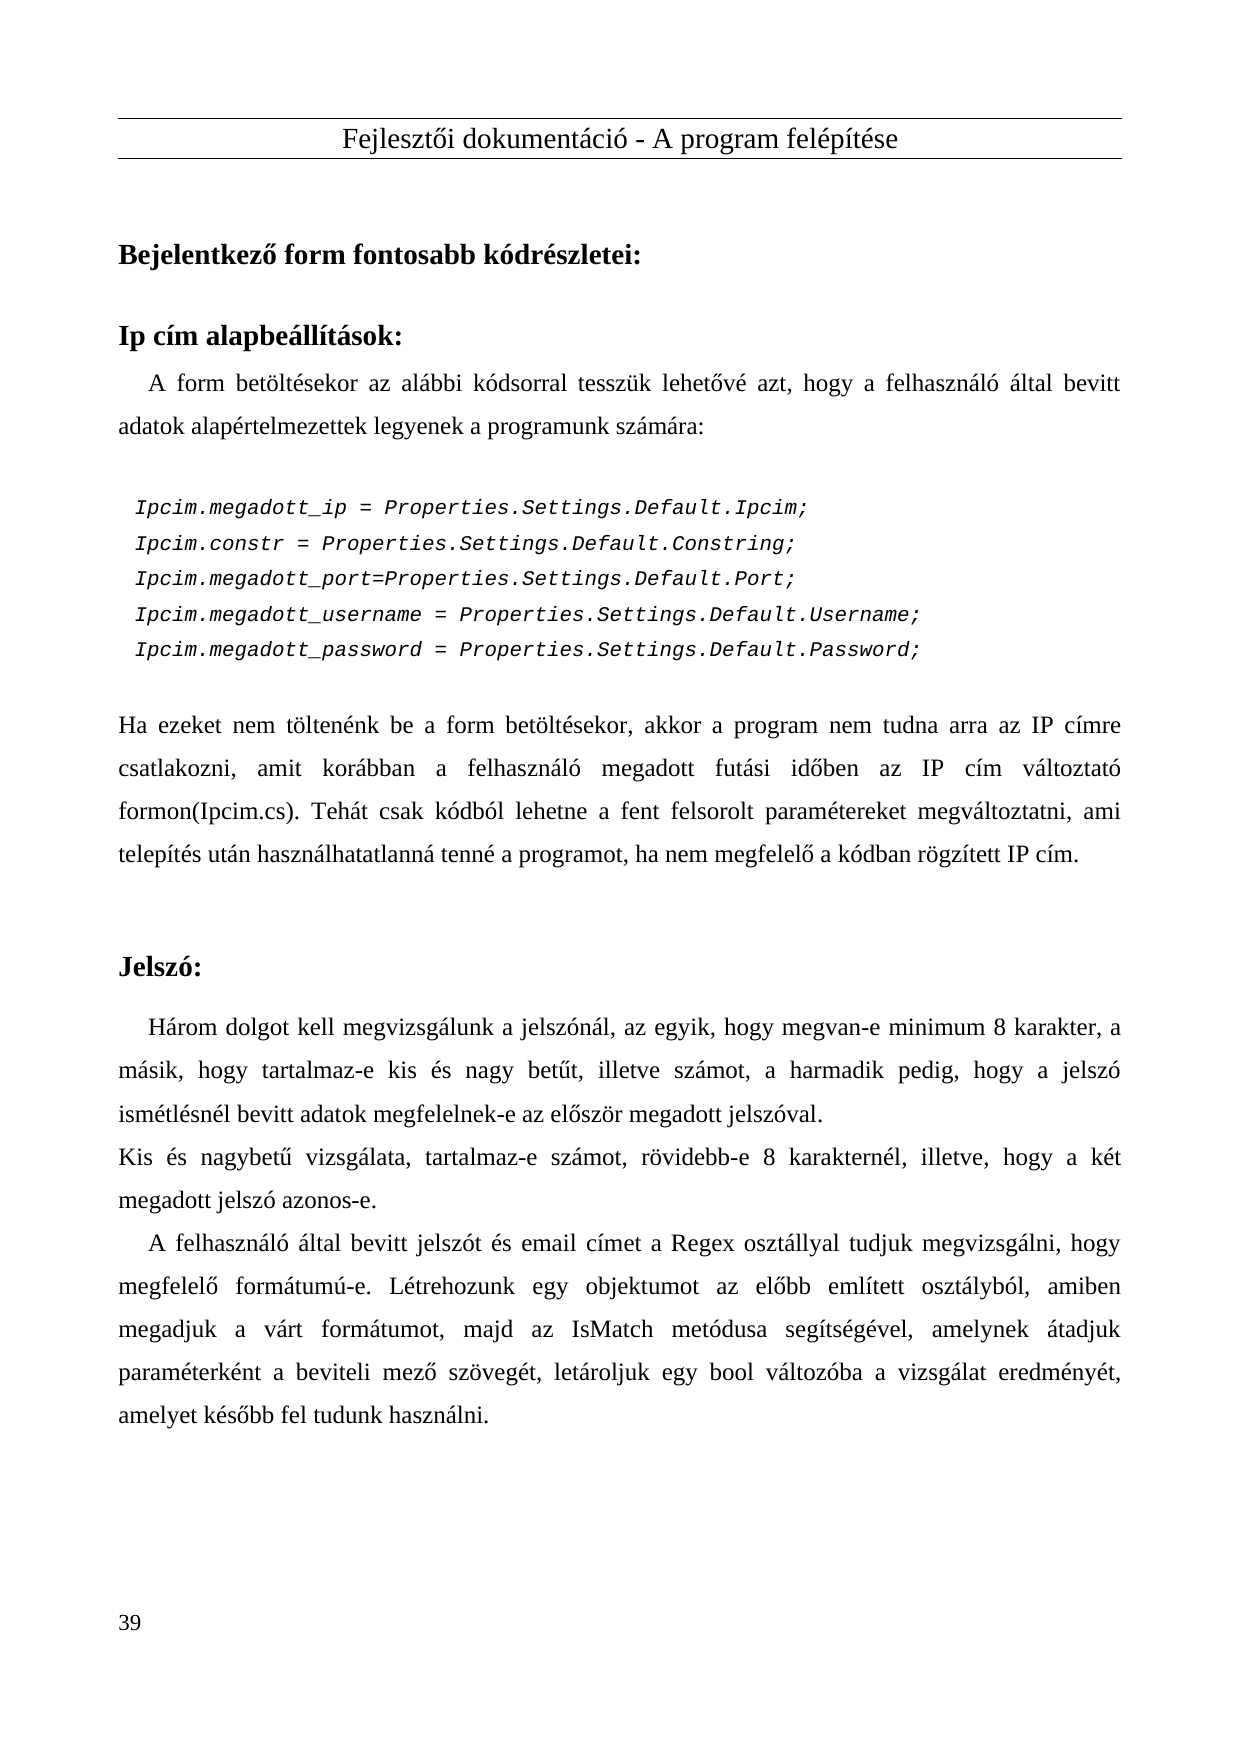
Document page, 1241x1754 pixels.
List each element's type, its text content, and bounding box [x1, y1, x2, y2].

text Bejelentkező form fontosabb kódrészletei: [118, 237, 1122, 271]
text A form betöltésekor az alábbi kódsorral tesszük lehetővé azt, hogy a felhasználó által bevitt adatok alapértelmezettek legyenek a programunk számára: [118, 368, 1122, 440]
text Ip cím alapbeállítások: [118, 318, 1122, 351]
text Ipcim.megadott_username = Properties.Settings.Default.Username; [134, 604, 1107, 627]
text Ipcim.constr = Properties.Settings.Default.Constring; [134, 533, 1107, 557]
text Ipcim.megadott_port=Properties.Settings.Default.Port; [134, 568, 1107, 592]
text Ipcim.megadott_ip = Properties.Settings.Default.Ipcim; [134, 497, 1105, 521]
text Jelszó: [118, 949, 1122, 983]
text Kis és nagybetű vizsgálata, tartalmaz-e számot, rövidebb-e 8 karakternél, illetve, hogy a két megadott jelszó azonos-e. [118, 1142, 1122, 1214]
text Ha ezeket nem töltenénk be a form betöltésekor, akkor a program nem tudna arra az IP címre csatlakozni, amit korábban a felhasználó megadott futási időben az IP cím változtató formon(Ipcim.cs). Tehát csak kódból lehetne a fent felsorolt paramétereket megváltoztatni, ami telepítés után használhatatlanná tenné a programot, ha nem megfelelő a kódban rögzített IP cím. [118, 710, 1122, 868]
text A felhasználó által bevitt jelszót és email címet a Regex osztállyal tudjuk megvizsgálni, hogy megfelelő formátumú-e. Létrehozunk egy objektumot az előbb említett osztályból, amiben megadjuk a várt formátumot, majd az IsMatch metódusa segítségével, amelynek átadjuk paraméterként a beviteli mező szövegét, letároljuk egy bool változóba a vizsgálat eredményét, amelyet később fel tudunk használni. [118, 1228, 1122, 1429]
text Ipcim.megadott_password = Properties.Settings.Default.Password; [134, 639, 1107, 663]
text Három dolgot kell megvizsgálunk a jelszónál, az egyik, hogy megvan-e minimum 8 karakter, a másik, hogy tartalmaz-e kis és nagy betűt, illetve számot, a harmadik pedig, hogy a jelszó ismétlésnél bevitt adatok megfelelnek-e az először megadott jelszóval. [118, 1012, 1122, 1127]
